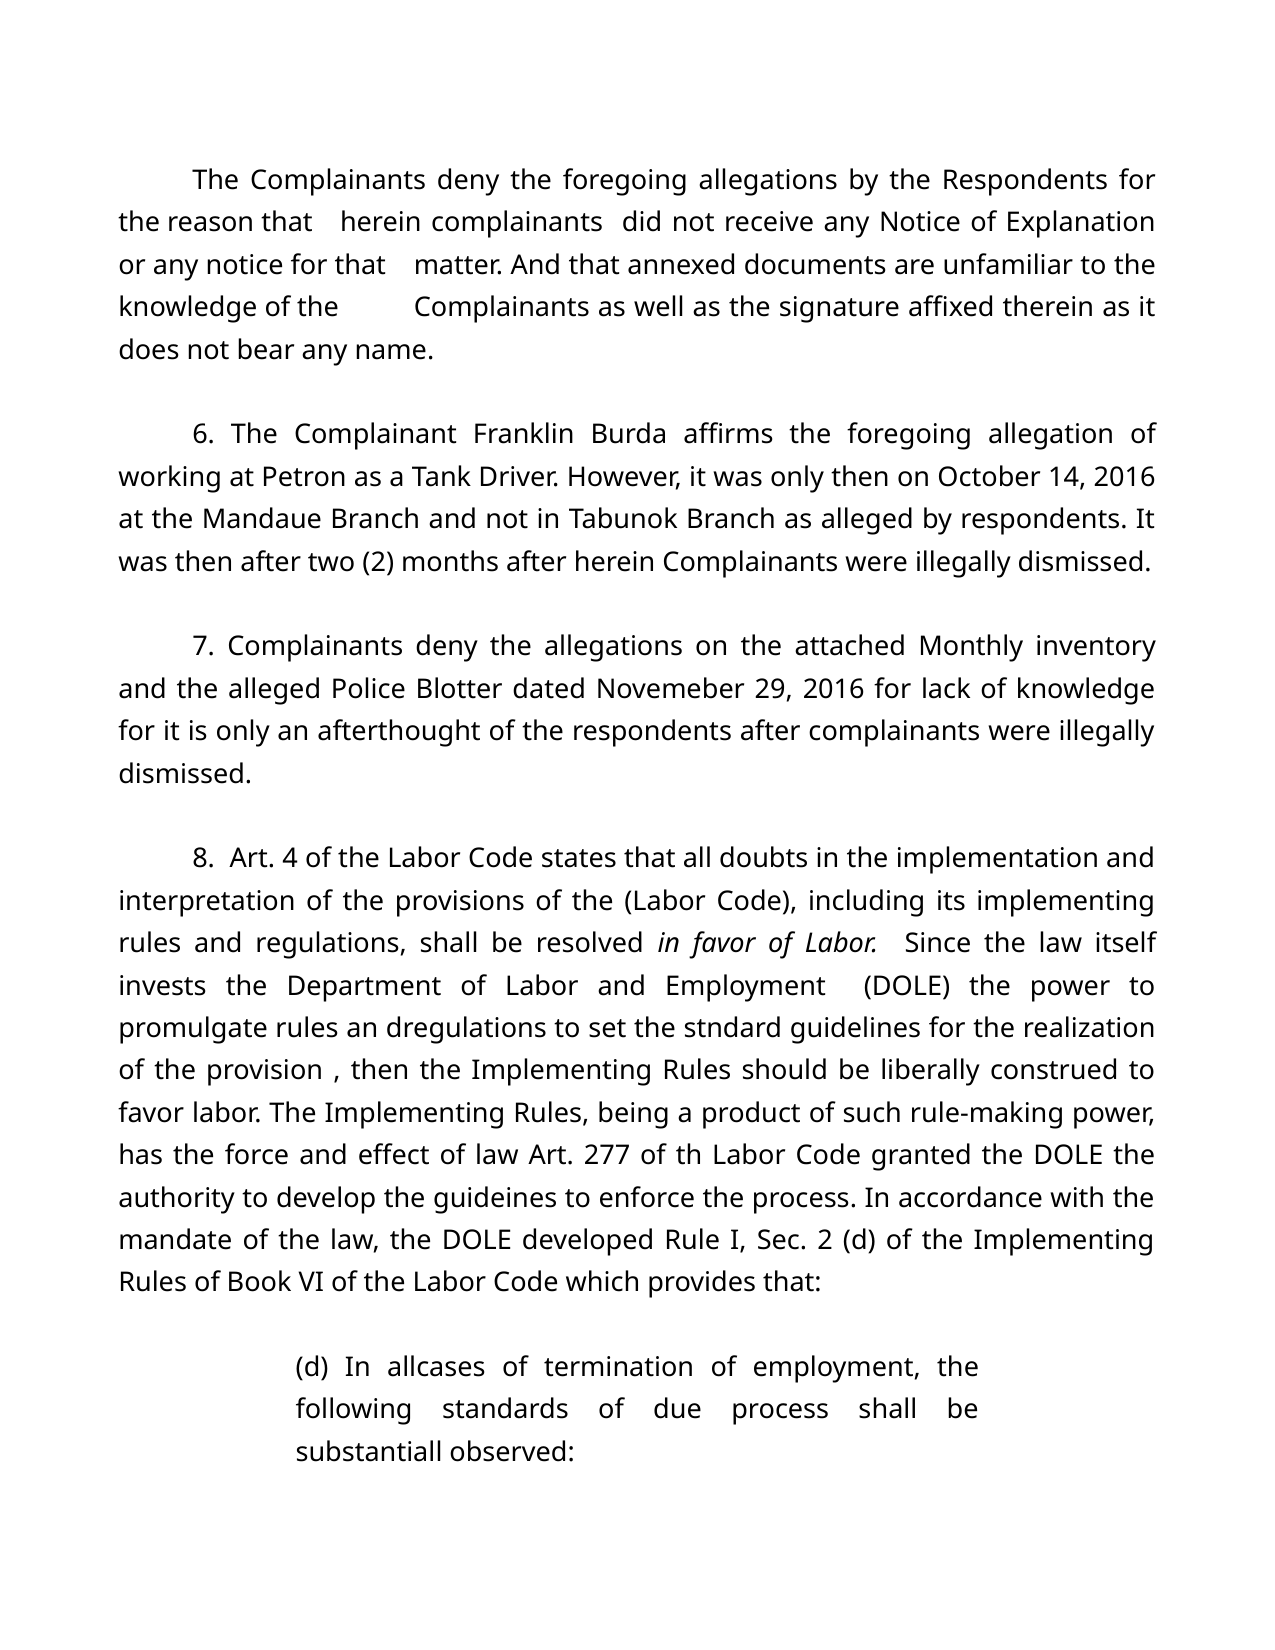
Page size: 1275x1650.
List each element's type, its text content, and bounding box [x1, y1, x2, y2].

text The Complainants deny the foregoing allegations by the Respondents for the reason that herein complainants did not receive any Notice of Explanation or any notice for that matter. And that annexed documents are unfamiliar to the knowledge of the Complainants as well as the signature affixed therein as it does not bear any name. [118, 161, 1157, 367]
text 8. Art. 4 of the Labor Code states that all doubts in the implementation and interpretation of the provisions of the (Labor Code), including its implementing rules and regulations, shall be resolved in favor of Labor. Since the law itself invests the Department of Labor and Employment (DOLE) the power to promulgate rules an dregulations to set the stndard guidelines for the realization of the provision , then the Implementing Rules should be liberally construed to favor labor. The Implementing Rules, being a product of such rule-making power, has the force and effect of law Art. 277 of th Labor Code granted the DOLE the authority to develop the guideines to enforce the process. In accordance with the mandate of the law, the DOLE developed Rule I, Sec. 2 (d) of the Implementing Rules of Book VI of the Labor Code which provides that: [118, 839, 1157, 1300]
text (d) In allcases of termination of employment, the following standards of due process shall be substantiall observed: [295, 1348, 979, 1469]
text 6. The Complainant Franklin Burda affirms the foregoing allegation of working at Petron as a Tank Driver. However, it was only then on October 14, 2016 at the Mandaue Branch and not in Tabunok Branch as alleged by respondents. It was then after two (2) months after herein Complainants were illegally dismissed. [118, 415, 1157, 579]
text 7. Complainants deny the allegations on the attached Monthly inventory and the alleged Police Blotter dated Novemeber 29, 2016 for lack of knowledge for it is only an afterthought of the respondents after complainants were illegally dismissed. [118, 627, 1157, 791]
